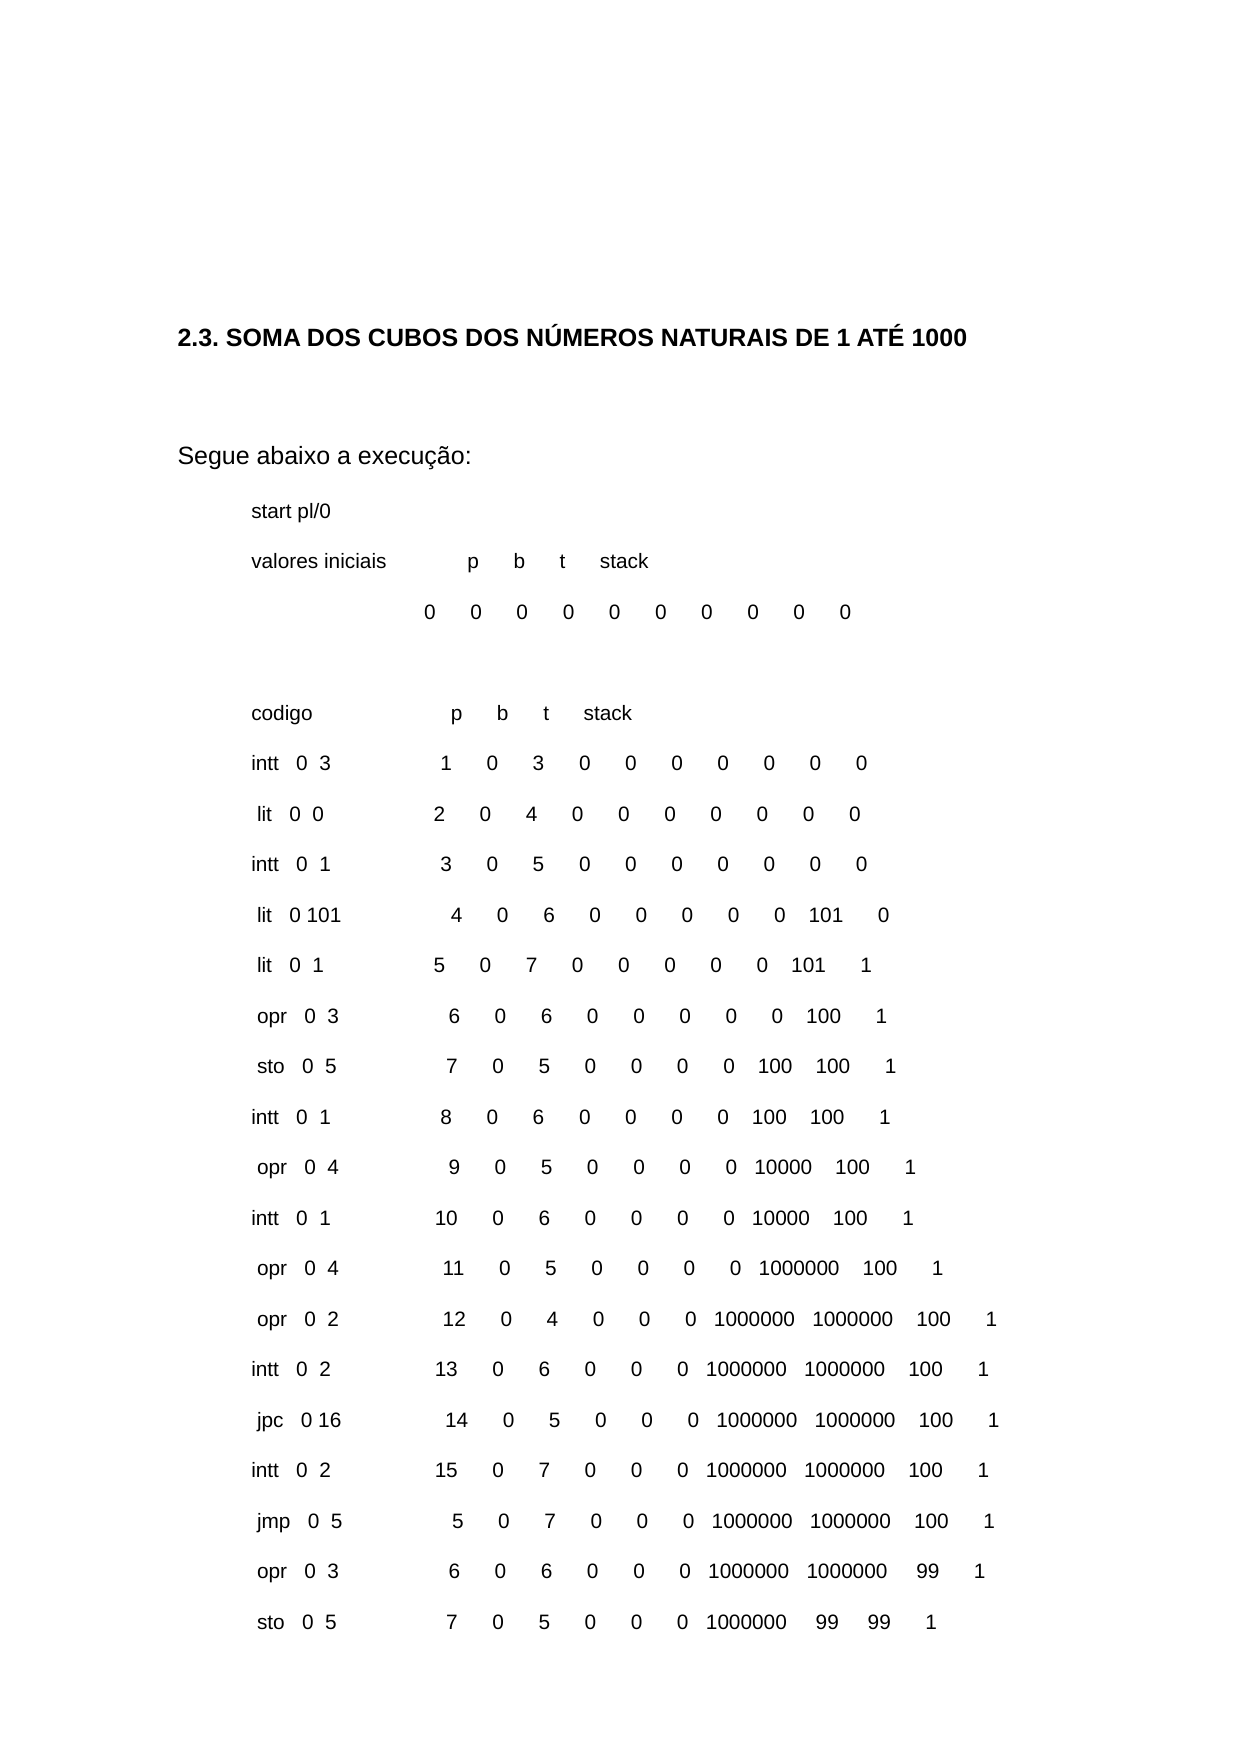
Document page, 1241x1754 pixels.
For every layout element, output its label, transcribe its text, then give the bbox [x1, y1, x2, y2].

text codigo p b t stack [251, 701, 1122, 724]
text sto 0 5 7 0 5 0 0 0 0 100 100 1 [251, 1054, 1122, 1078]
text intt 0 3 1 0 3 0 0 0 0 0 0 0 [251, 751, 1122, 775]
text intt 0 1 3 0 5 0 0 0 0 0 0 0 [251, 852, 1122, 876]
text 0 0 0 0 0 0 0 0 0 0 [251, 599, 1122, 623]
text intt 0 2 15 0 7 0 0 0 1000000 1000000 100 1 [251, 1458, 1122, 1482]
text intt 0 1 8 0 6 0 0 0 0 100 100 1 [251, 1105, 1122, 1129]
text opr 0 3 6 0 6 0 0 0 0 0 100 1 [251, 1004, 1122, 1028]
text start pl/0 [251, 498, 1122, 522]
subtitle 2.3. SOMA DOS CUBOS DOS NÚMEROS NATURAIS DE 1 ATÉ 1000 [177, 323, 1122, 352]
text lit 0 0 2 0 4 0 0 0 0 0 0 0 [251, 802, 1122, 826]
text sto 0 5 7 0 5 0 0 0 1000000 99 99 1 [251, 1610, 1122, 1634]
text valores iniciais p b t stack [251, 549, 1122, 573]
text lit 0 1 5 0 7 0 0 0 0 0 101 1 [251, 953, 1122, 977]
text opr 0 4 11 0 5 0 0 0 0 1000000 100 1 [251, 1256, 1122, 1280]
text intt 0 2 13 0 6 0 0 0 1000000 1000000 100 1 [251, 1357, 1122, 1381]
text jpc 0 16 14 0 5 0 0 0 1000000 1000000 100 1 [251, 1408, 1122, 1432]
text opr 0 4 9 0 5 0 0 0 0 10000 100 1 [251, 1155, 1122, 1179]
text lit 0 101 4 0 6 0 0 0 0 0 101 0 [251, 903, 1122, 927]
text jmp 0 5 5 0 7 0 0 0 1000000 1000000 100 1 [251, 1509, 1122, 1533]
text Segue abaixo a execução: [177, 441, 1122, 469]
text opr 0 2 12 0 4 0 0 0 1000000 1000000 100 1 [251, 1307, 1122, 1331]
text intt 0 1 10 0 6 0 0 0 0 10000 100 1 [251, 1206, 1122, 1230]
text opr 0 3 6 0 6 0 0 0 1000000 1000000 99 1 [251, 1559, 1122, 1583]
